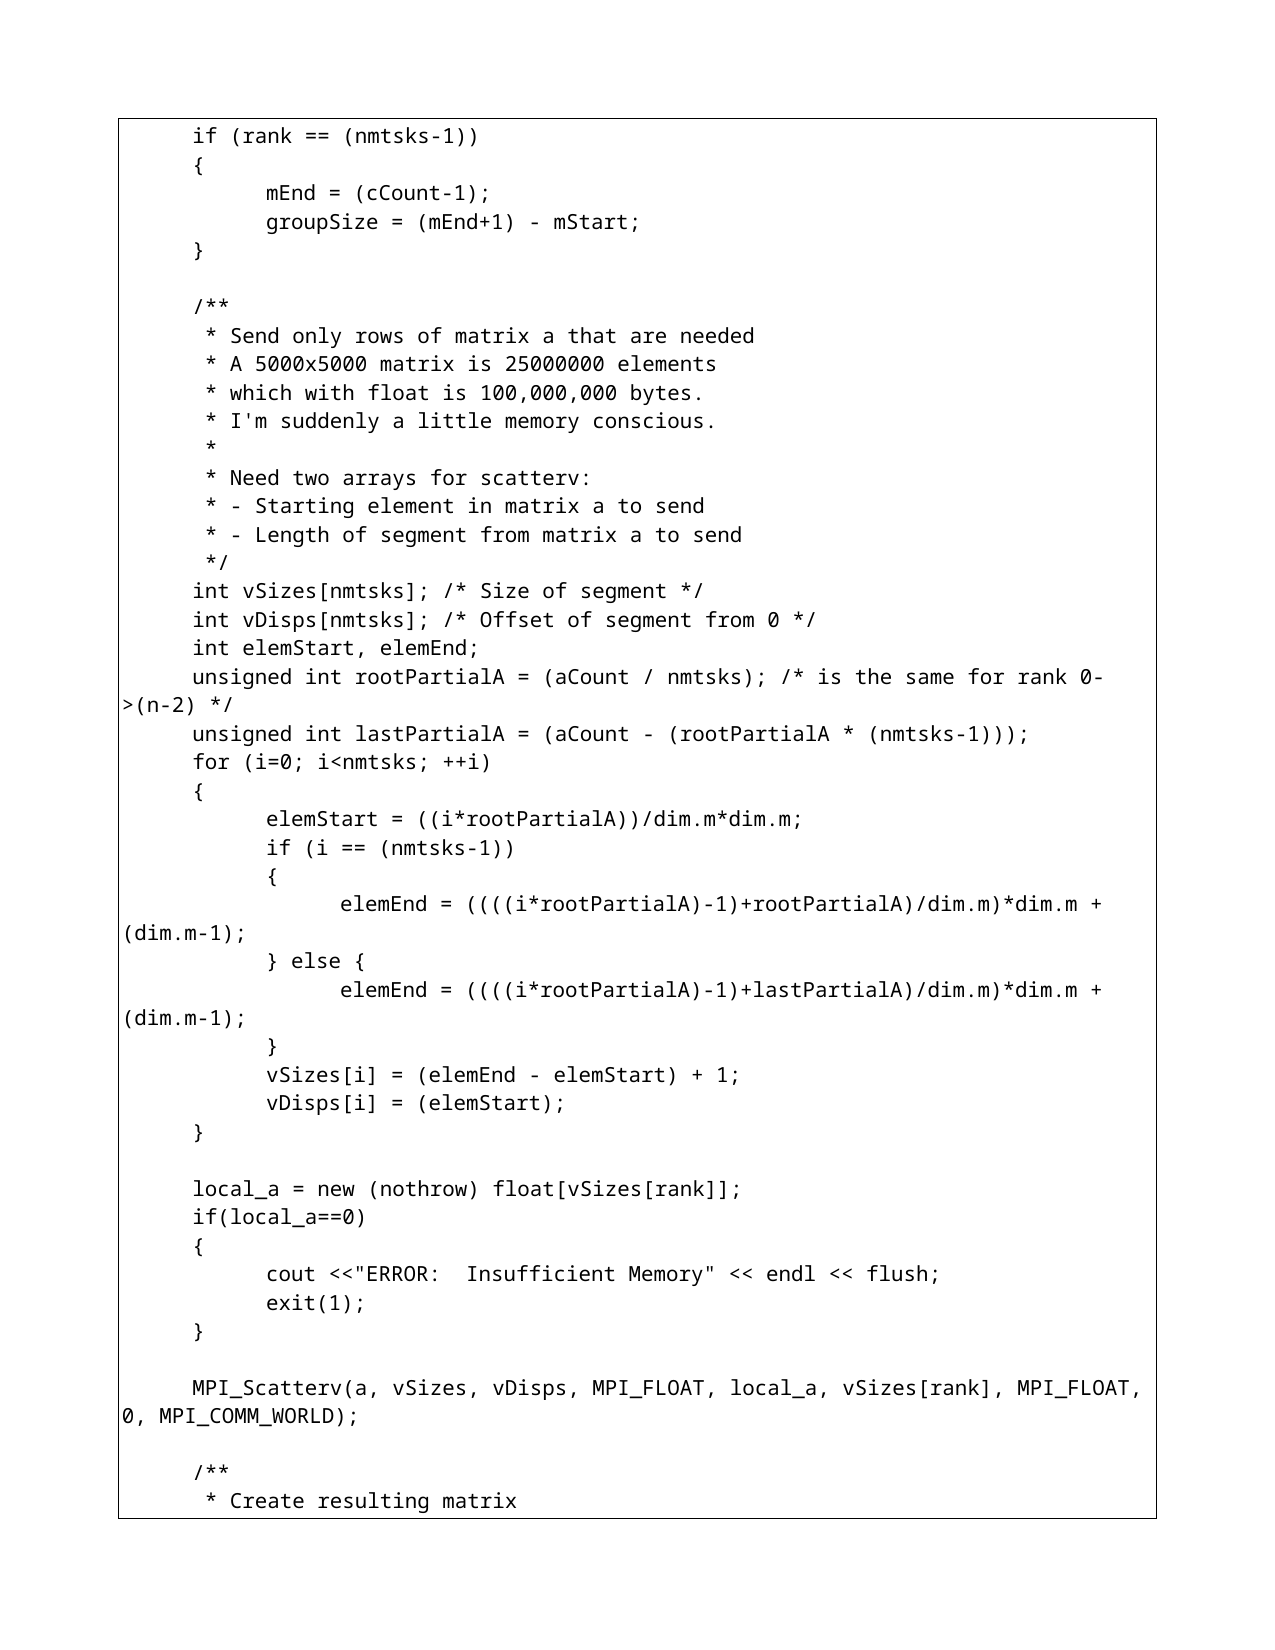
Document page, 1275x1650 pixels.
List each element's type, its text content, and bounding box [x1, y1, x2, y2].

text } [119, 1028, 1156, 1057]
text exit(1); [119, 1284, 1156, 1312]
text vSizes[i] = (elemEnd - elemStart) + 1; [119, 1057, 1156, 1085]
text vDisps[i] = (elemStart); [119, 1085, 1156, 1113]
text { [119, 1227, 1156, 1256]
text * which with float is 100,000,000 bytes. [119, 374, 1156, 402]
text * Send only rows of matrix a that are needed [119, 317, 1156, 346]
text int elemStart, elemEnd; [119, 630, 1156, 658]
text * I'm suddenly a little memory conscious. [119, 402, 1156, 431]
text MPI_Scatterv(a, vSizes, vDisps, MPI_FLOAT, local_a, vSizes[rank], MPI_FLOAT, 0, MPI_COMM_WORLD); [119, 1369, 1156, 1430]
text mEnd = (cCount-1); [119, 175, 1156, 203]
text * Need two arrays for scatterv: [119, 459, 1156, 488]
text int vSizes[nmtsks]; /* Size of segment */ [119, 573, 1156, 602]
text * A 5000x5000 matrix is 25000000 elements [119, 346, 1156, 374]
text * [119, 431, 1156, 459]
text elemStart = ((i*rootPartialA))/dim.m*dim.m; [119, 801, 1156, 829]
text elemEnd = ((((i*rootPartialA)-1)+lastPartialA)/dim.m)*dim.m + (dim.m-1); [119, 971, 1156, 1028]
text } [119, 1312, 1156, 1344]
text } [119, 232, 1156, 264]
text { [119, 147, 1156, 175]
text groupSize = (mEnd+1) - mStart; [119, 203, 1156, 232]
text * Create resulting matrix [119, 1483, 1156, 1518]
text local_a = new (nothrow) float[vSizes[rank]]; [119, 1170, 1156, 1199]
text elemEnd = ((((i*rootPartialA)-1)+rootPartialA)/dim.m)*dim.m + (dim.m-1); [119, 886, 1156, 943]
text /** [119, 1455, 1156, 1483]
text unsigned int lastPartialA = (aCount - (rootPartialA * (nmtsks-1))); [119, 715, 1156, 744]
text if (i == (nmtsks-1)) [119, 829, 1156, 857]
text { [119, 857, 1156, 886]
text */ [119, 545, 1156, 573]
text /** [119, 289, 1156, 317]
text unsigned int rootPartialA = (aCount / nmtsks); /* is the same for rank 0->(n-2) */ [119, 658, 1156, 715]
text } else { [119, 943, 1156, 971]
text if(local_a==0) [119, 1199, 1156, 1227]
text int vDisps[nmtsks]; /* Offset of segment from 0 */ [119, 602, 1156, 630]
text if (rank == (nmtsks-1)) [119, 119, 1156, 147]
text for (i=0; i<nmtsks; ++i) [119, 744, 1156, 772]
text * - Length of segment from matrix a to send [119, 516, 1156, 545]
text { [119, 772, 1156, 801]
text } [119, 1113, 1156, 1145]
text * - Starting element in matrix a to send [119, 488, 1156, 516]
text cout <<"ERROR: Insufficient Memory" << endl << flush; [119, 1256, 1156, 1284]
